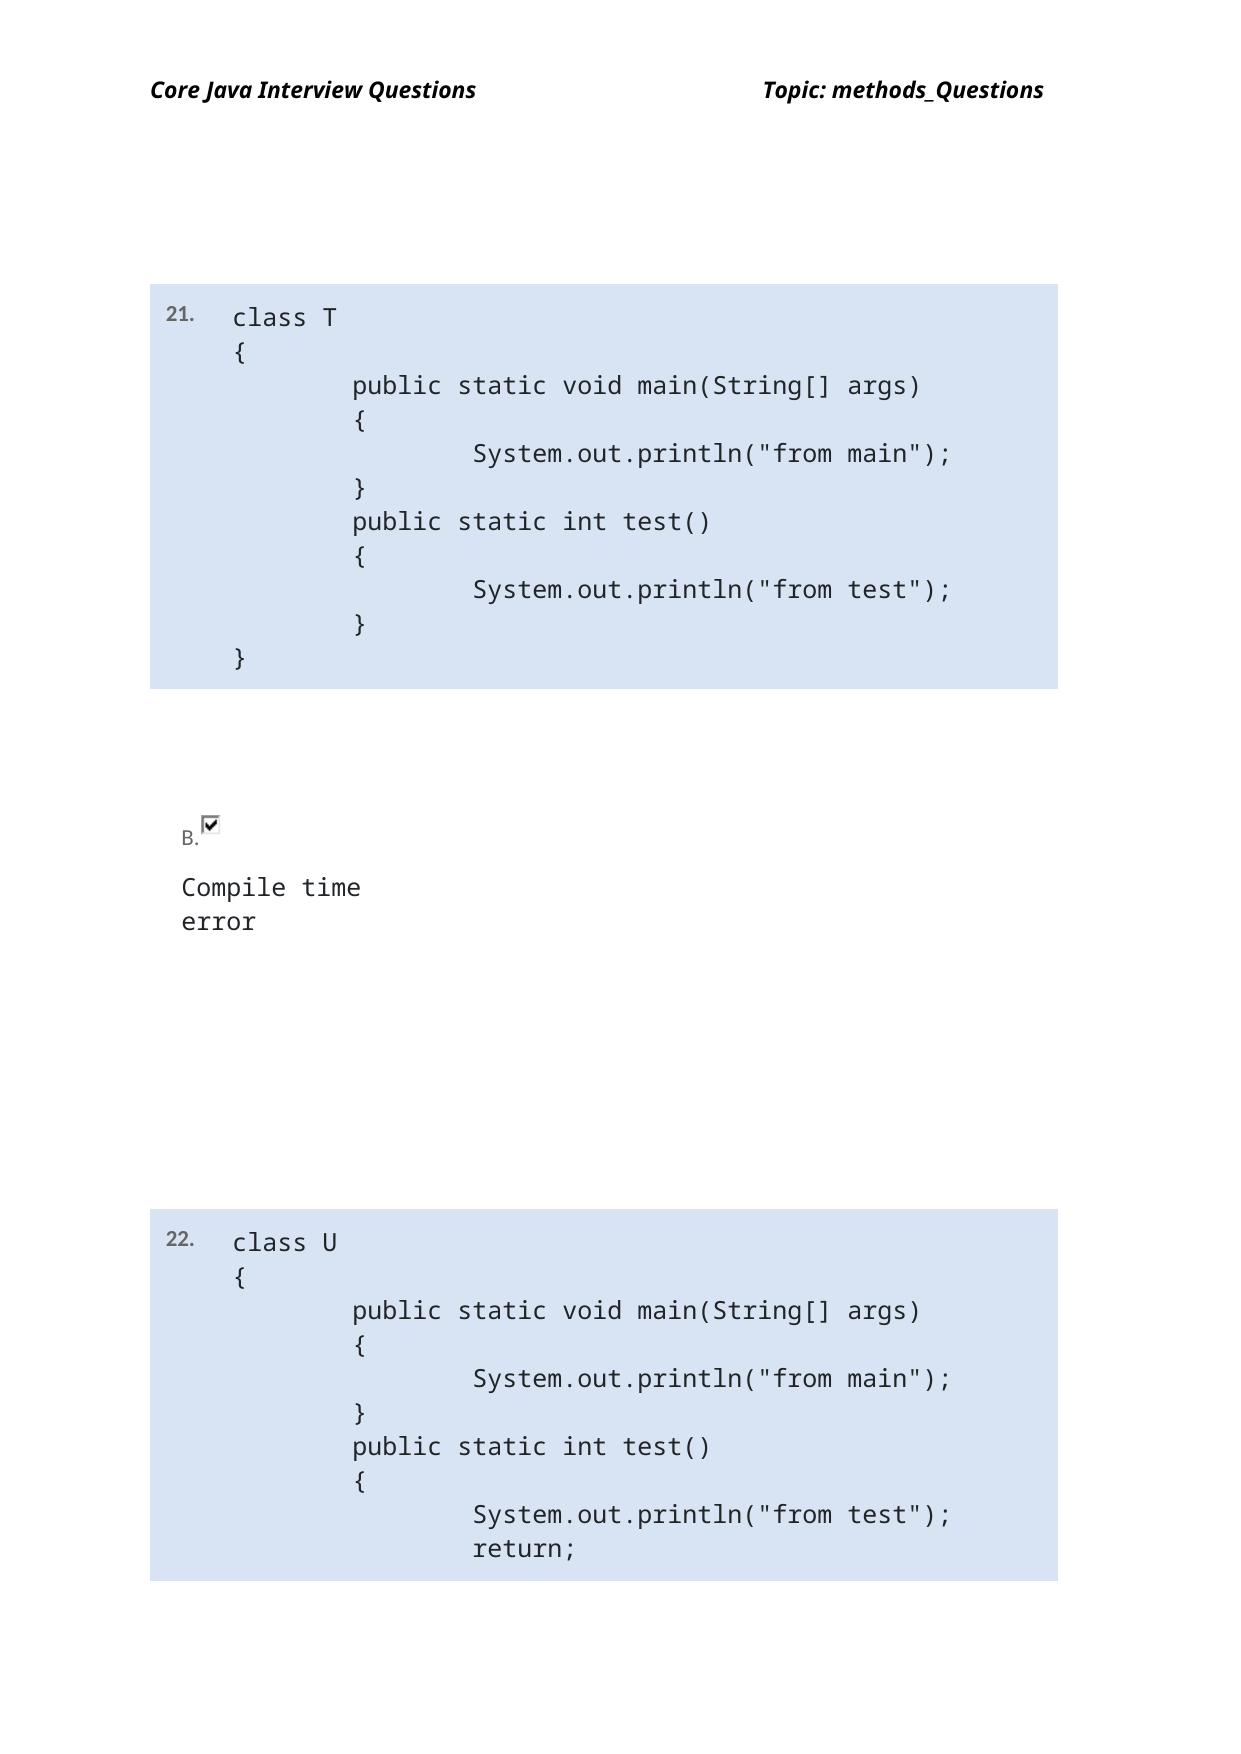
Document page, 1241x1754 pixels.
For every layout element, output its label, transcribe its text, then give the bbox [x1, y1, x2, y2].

table_cell 22. [150, 1209, 216, 1581]
table_cell class U { public static void main(String[] args) { System.out.println("from main"); } public static int test() { System.out.println("from test"); return; [216, 1209, 1058, 1581]
table_header [1058, 284, 1090, 689]
table_header class T { public static void main(String[] args) { System.out.println("from main"); } public static int test() { System.out.println("from test"); } } [216, 284, 1058, 689]
table_cell [150, 690, 1090, 1209]
table_header [181, 166, 442, 268]
table_cell [1058, 1209, 1090, 1581]
table_cell [150, 150, 1090, 283]
table_header [181, 705, 319, 807]
table_header [181, 1040, 319, 1193]
table_header 21. [150, 284, 216, 689]
table_header B. Compile time error [181, 808, 442, 1040]
